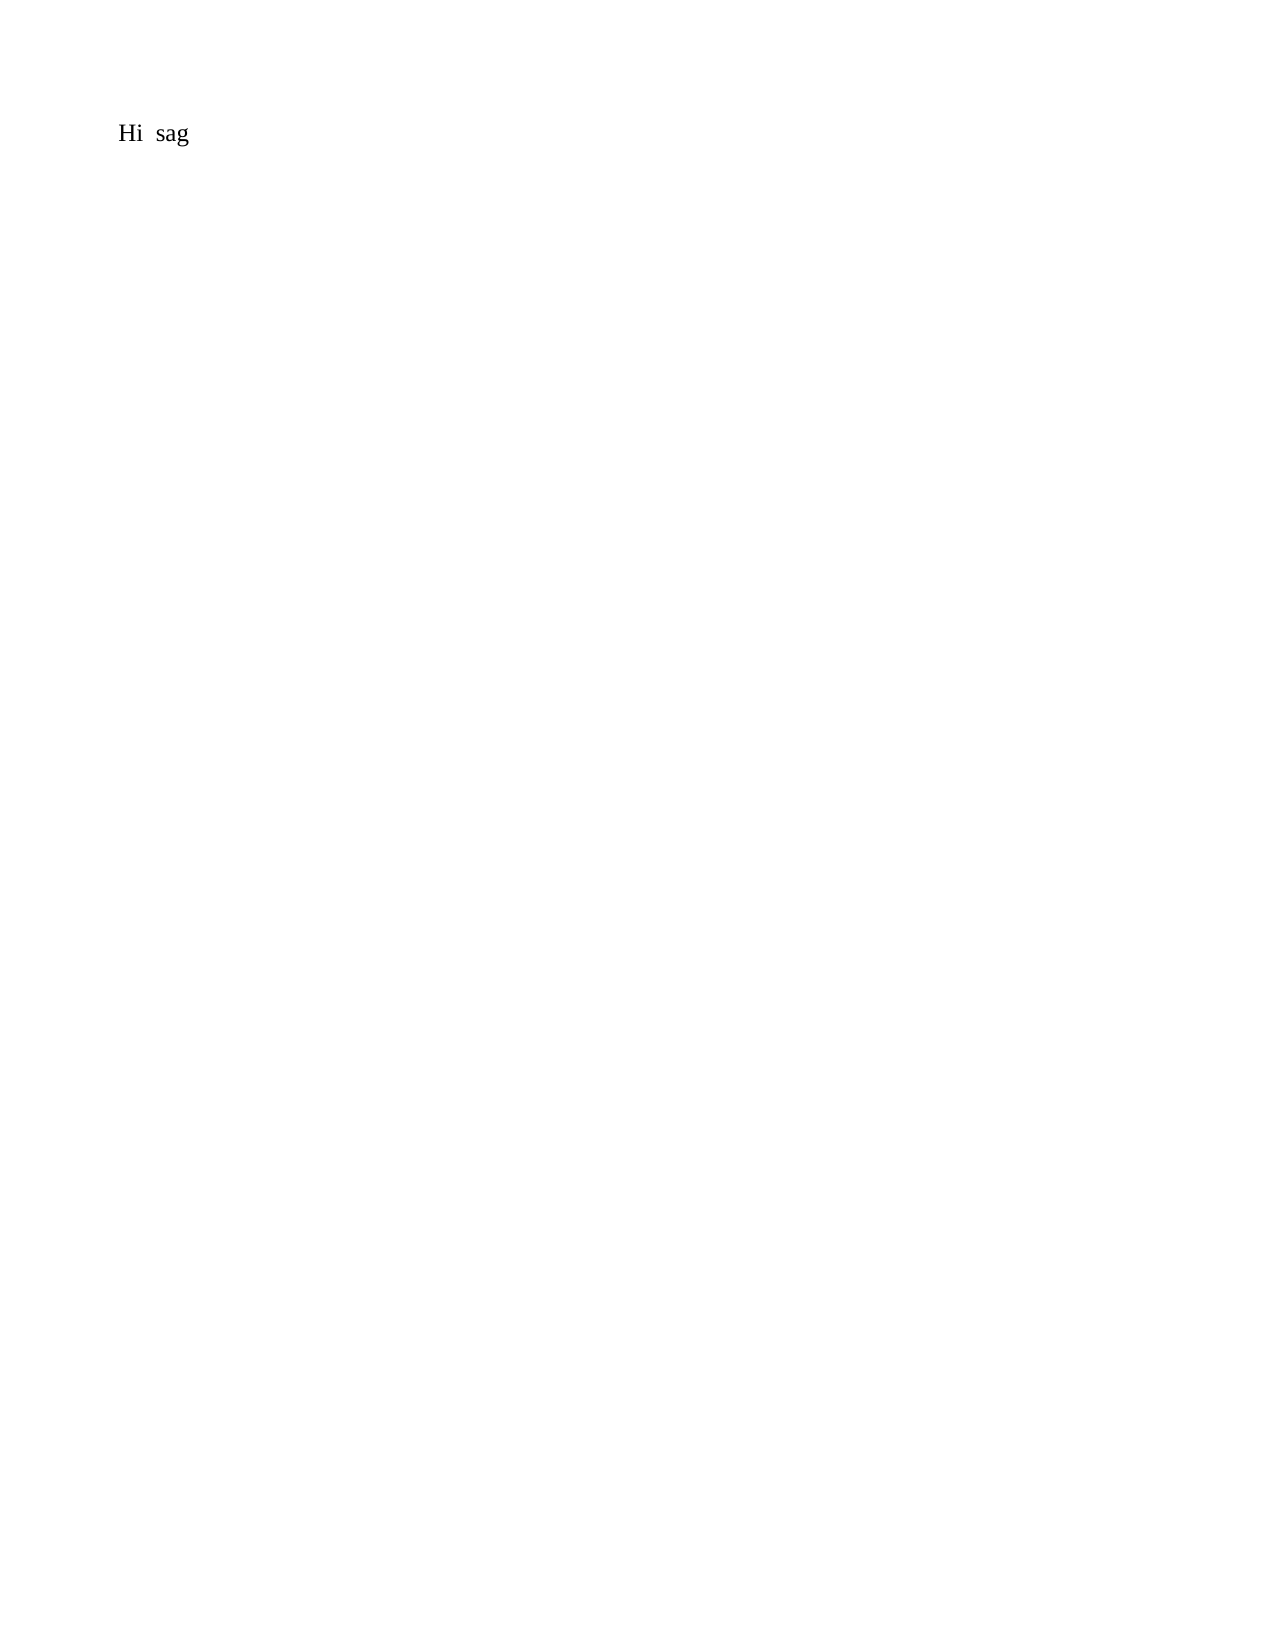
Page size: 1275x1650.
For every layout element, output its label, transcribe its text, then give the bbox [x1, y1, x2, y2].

text Hi sag [118, 118, 1157, 147]
